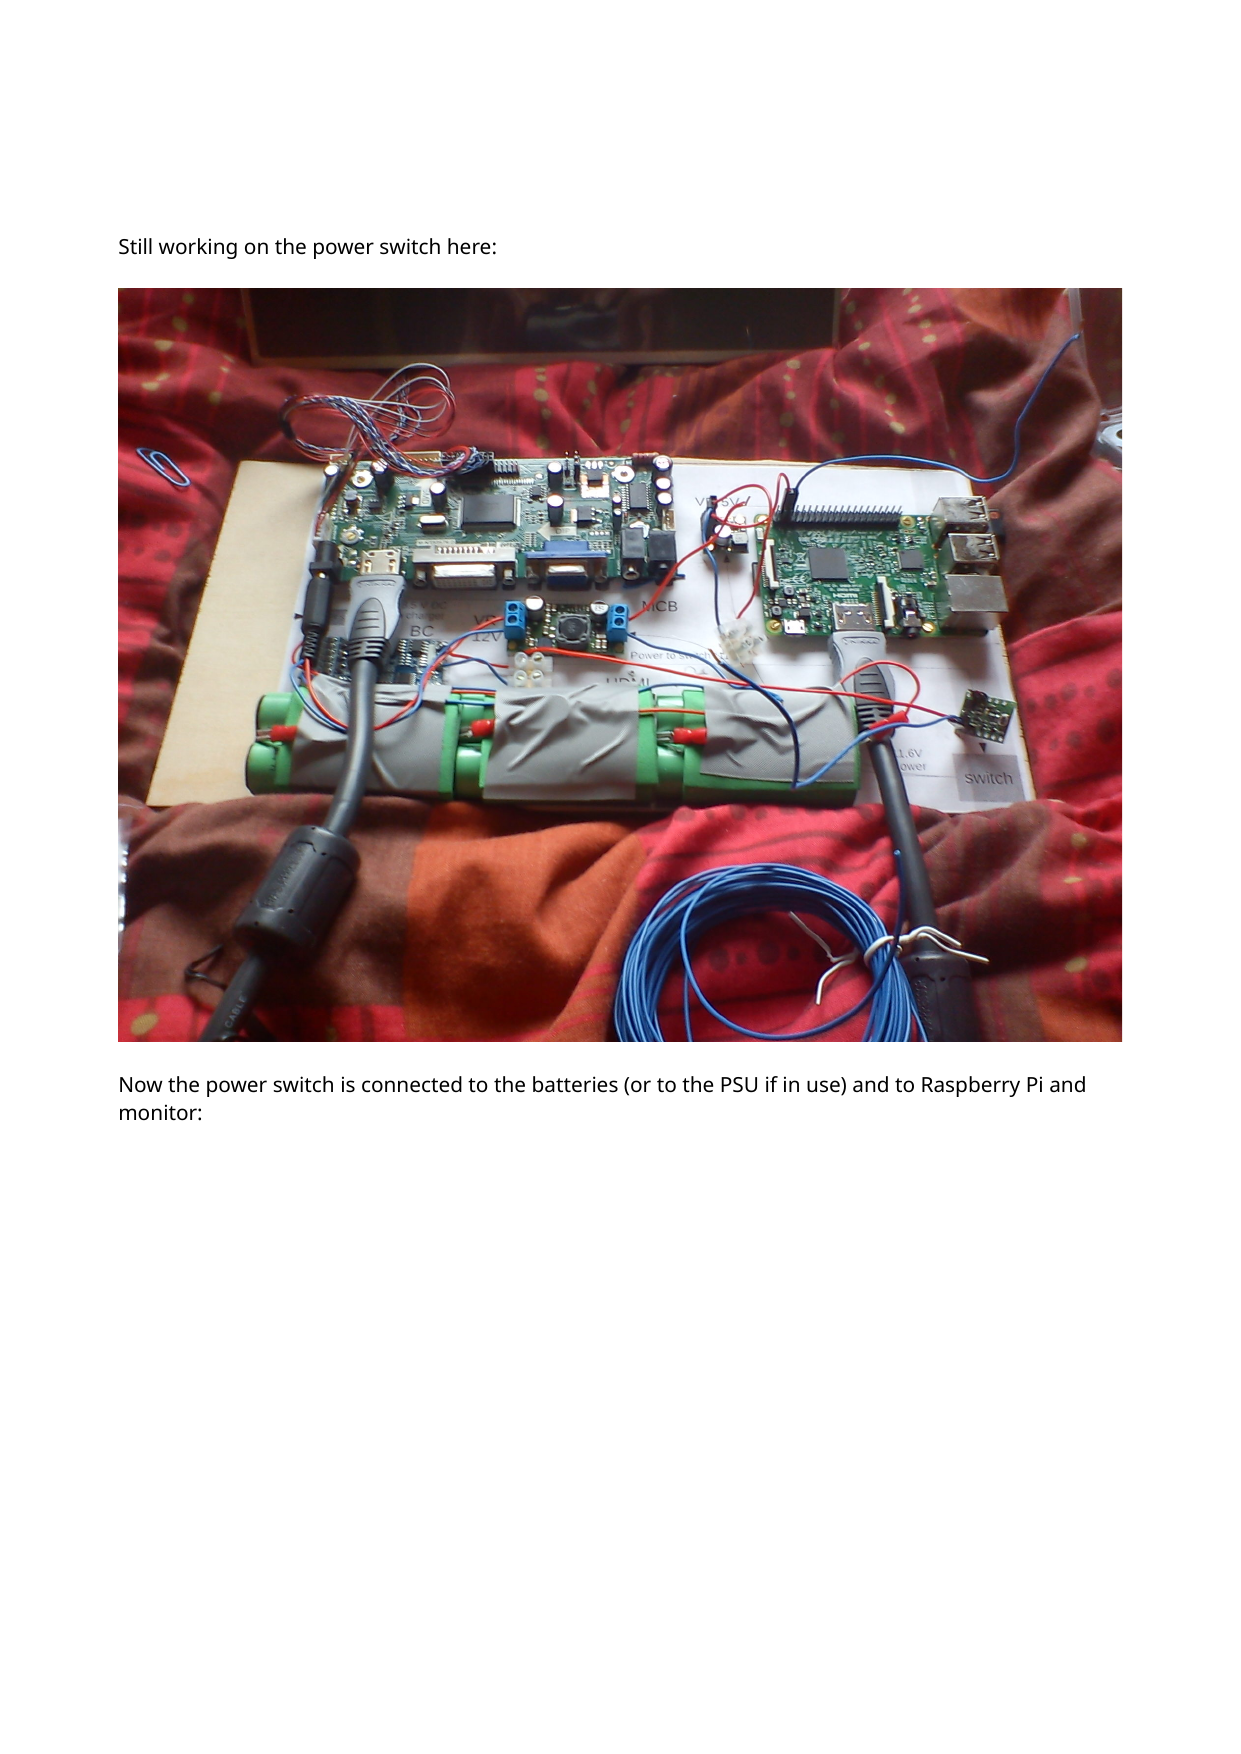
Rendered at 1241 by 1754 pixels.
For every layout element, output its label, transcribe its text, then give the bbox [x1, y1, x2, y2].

text Now the power switch is connected to the batteries (or to the PSU if in use) and to Raspberry Pi and monitor: [118, 1070, 1122, 1127]
picture [118, 288, 1123, 1042]
text Still working on the power switch here: [118, 232, 1122, 260]
